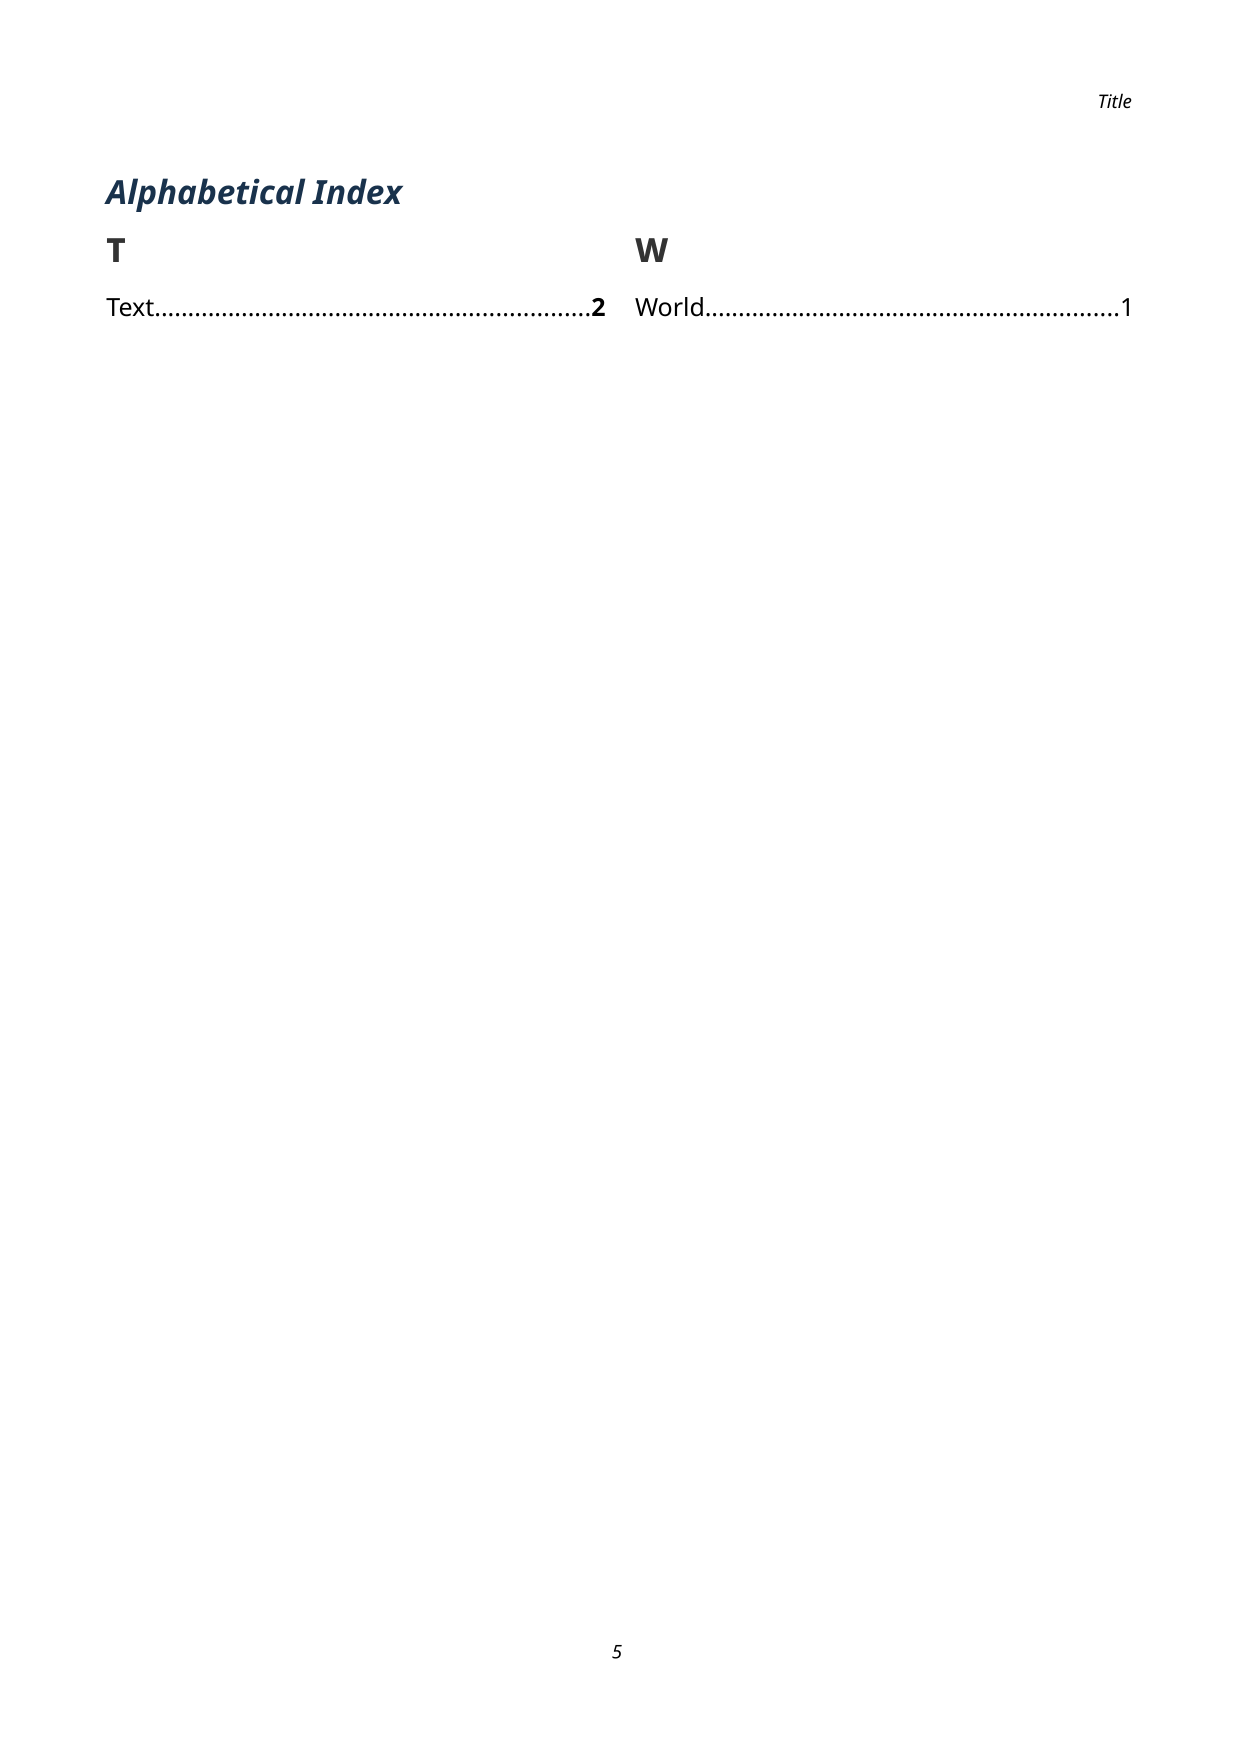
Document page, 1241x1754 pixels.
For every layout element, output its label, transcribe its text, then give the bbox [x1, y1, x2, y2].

text W [635, 226, 1134, 272]
text World 1 [635, 289, 1134, 324]
subtitle Alphabetical Index [106, 168, 1134, 214]
text T [106, 226, 605, 272]
text Text 2 [106, 289, 605, 324]
